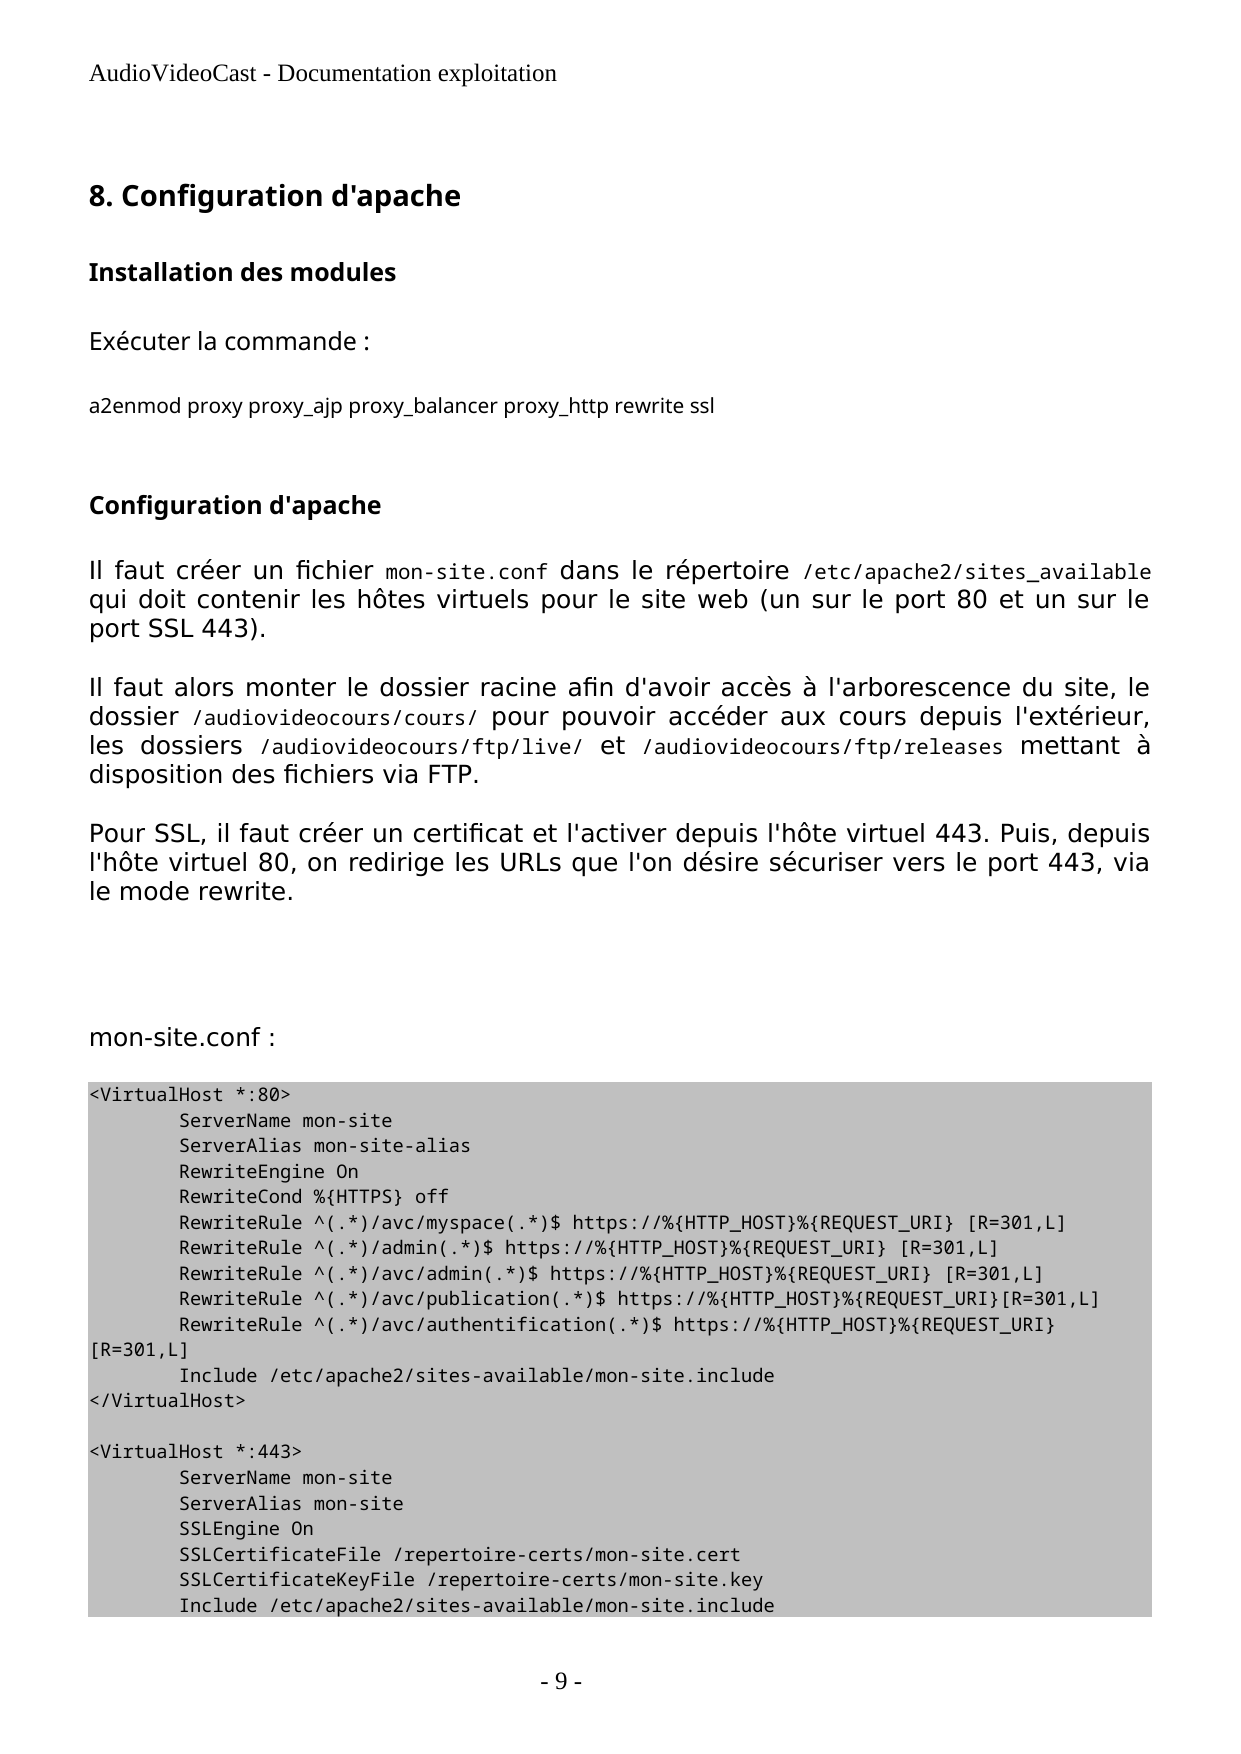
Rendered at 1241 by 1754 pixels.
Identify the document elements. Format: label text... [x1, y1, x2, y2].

text <VirtualHost *:443> [88, 1439, 1152, 1464]
text Pour SSL, il faut créer un certificat et l'activer depuis l'hôte virtuel 443. Puis, depuis l'hôte virtuel 80, on redirige les URLs que l'on désire sécuriser vers le port 443, via le mode rewrite. [88, 819, 1152, 907]
text ServerName mon-site [88, 1464, 1152, 1490]
text Installation des modules [88, 255, 1152, 289]
text mon-site.conf : [88, 1023, 1152, 1052]
text Il faut créer un fichier mon-site.conf dans le répertoire /etc/apache2/sites_available qui doit contenir les hôtes virtuels pour le site web (un sur le port 80 et un sur le port SSL 443). [88, 556, 1152, 644]
text </VirtualHost> [88, 1388, 1152, 1413]
text SSLCertificateFile /repertoire-certs/mon-site.cert [88, 1541, 1152, 1566]
text ServerName mon-site [88, 1107, 1152, 1133]
text Include /etc/apache2/sites-available/mon-site.include [88, 1362, 1152, 1388]
text RewriteRule ^(.*)/avc/myspace(.*)$ https://%{HTTP_HOST}%{REQUEST_URI} [R=301,L] [88, 1209, 1152, 1235]
text Il faut alors monter le dossier racine afin d'avoir accès à l'arborescence du site, le dossier /audiovideocours/cours/ pour pouvoir accéder aux cours depuis l'extérieur, les dossiers /audiovideocours/ftp/live/ et /audiovideocours/ftp/releases mettant à disposition des fichiers via FTP. [88, 673, 1152, 790]
text a2enmod proxy proxy_ajp proxy_balancer proxy_http rewrite ssl [88, 391, 1152, 420]
text RewriteRule ^(.*)/avc/publication(.*)$ https://%{HTTP_HOST}%{REQUEST_URI}[R=301,L] [88, 1286, 1152, 1311]
text RewriteRule ^(.*)/avc/admin(.*)$ https://%{HTTP_HOST}%{REQUEST_URI} [R=301,L] [88, 1260, 1152, 1286]
text RewriteCond %{HTTPS} off [88, 1184, 1152, 1209]
text SSLEngine On [88, 1515, 1152, 1541]
text Include /etc/apache2/sites-available/mon-site.include [88, 1592, 1152, 1617]
text <VirtualHost *:80> [88, 1082, 1152, 1107]
text RewriteEngine On [88, 1158, 1152, 1184]
text SSLCertificateKeyFile /repertoire-certs/mon-site.key [88, 1566, 1152, 1592]
text Exécuter la commande : [88, 323, 1152, 357]
text Configuration d'apache [88, 488, 1152, 522]
subtitle 8. Configuration d'apache [88, 175, 1152, 215]
text RewriteRule ^(.*)/admin(.*)$ https://%{HTTP_HOST}%{REQUEST_URI} [R=301,L] [88, 1235, 1152, 1260]
text ServerAlias mon-site [88, 1490, 1152, 1515]
text RewriteRule ^(.*)/avc/authentification(.*)$ https://%{HTTP_HOST}%{REQUEST_URI} [R=301,L] [88, 1311, 1152, 1362]
text ServerAlias mon-site-alias [88, 1133, 1152, 1158]
